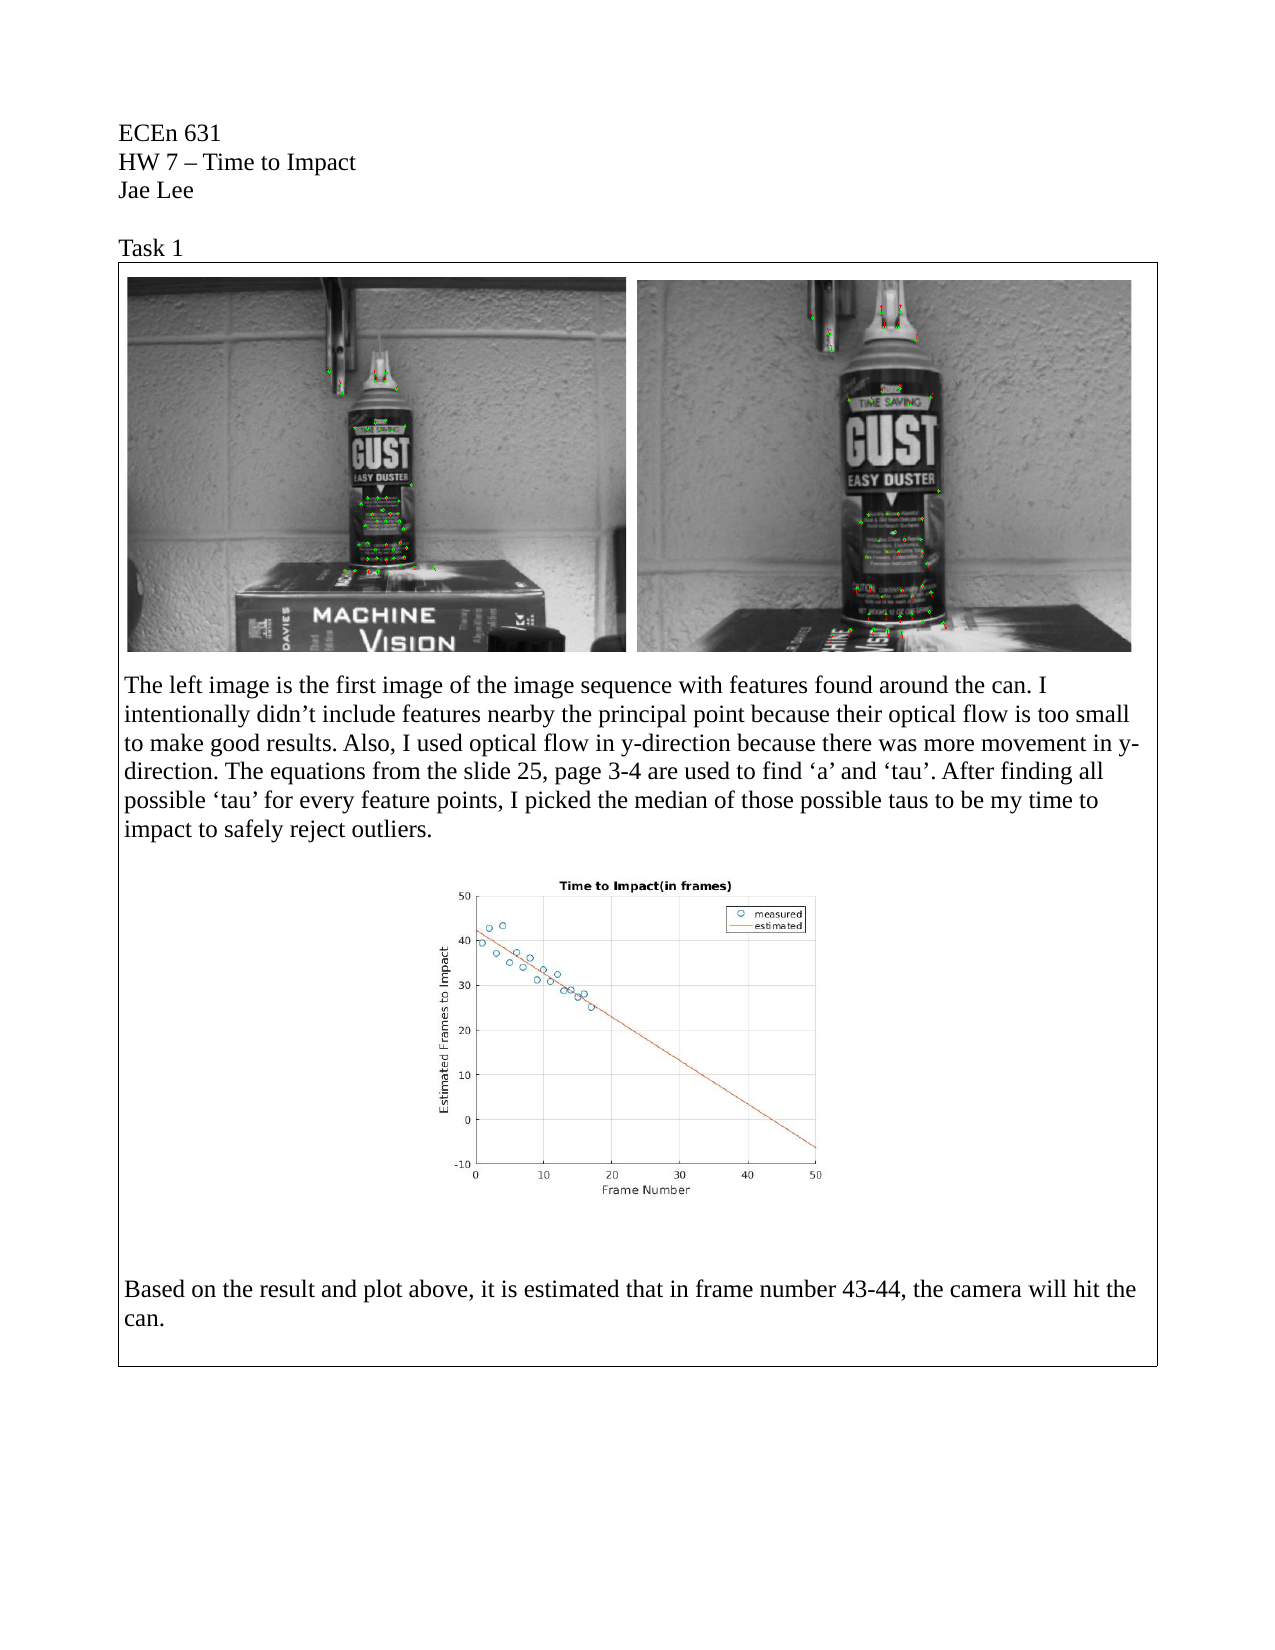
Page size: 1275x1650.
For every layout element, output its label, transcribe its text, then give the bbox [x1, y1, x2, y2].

text HW 7 – Time to Impact [118, 147, 1157, 176]
picture [127, 277, 627, 652]
text ECEn 631 [118, 118, 1157, 147]
picture [418, 871, 857, 1200]
table_header The left image is the first image of the image sequence with features found around the can. I intentionally didn’t include features nearby the principal point because their optical flow is too small to make good results. Also, I used optical flow in y-direction because there was more movement in y-direction. The equations from the slide 25, page 3-4 are used to find ‘a’ and ‘tau’. After finding all possible ‘tau’ for every feature points, I picked the median of those possible taus to be my time to impact to safely reject outliers. Based on the result and plot above, it is estimated that in frame number 43-44, the camera will hit the can. [119, 263, 1157, 1366]
picture [637, 280, 1132, 652]
text Jae Lee [118, 176, 1157, 204]
text Task 1 [118, 233, 1157, 262]
